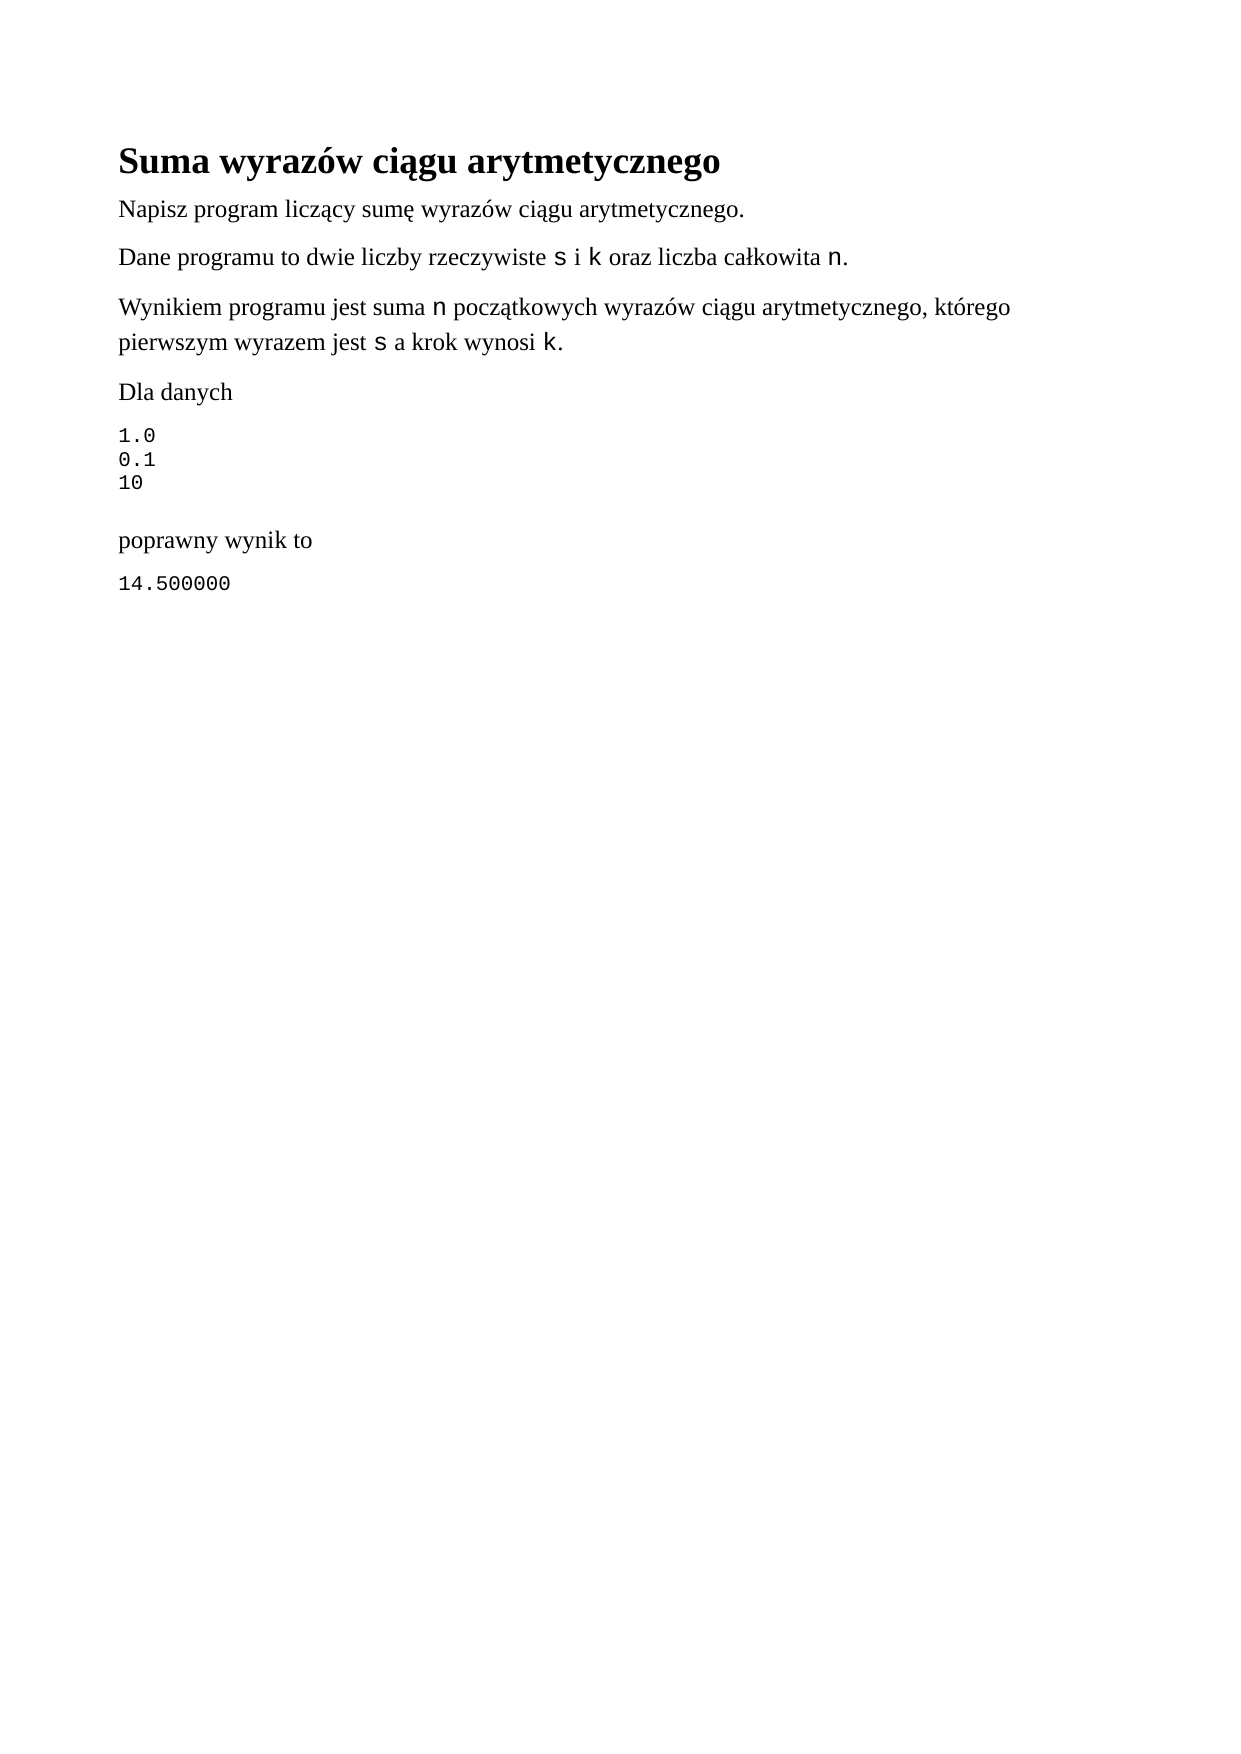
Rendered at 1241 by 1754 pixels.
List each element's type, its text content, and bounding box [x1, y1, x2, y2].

text Napisz program liczący sumę wyrazów ciągu arytmetycznego. [118, 194, 1122, 223]
text 1.0 [118, 425, 1122, 448]
text Wynikiem programu jest suma n początkowych wyrazów ciągu arytmetycznego, którego pierwszym wyrazem jest s a krok wynosi k. [118, 292, 1122, 358]
text 10 [118, 472, 1122, 496]
text Dla danych [118, 377, 1122, 406]
text Dane programu to dwie liczby rzeczywiste s i k oraz liczba całkowita n. [118, 242, 1122, 273]
subtitle Suma wyrazów ciągu arytmetycznego [118, 139, 1122, 182]
text 0.1 [118, 448, 1122, 472]
text 14.500000 [118, 573, 1122, 597]
text poprawny wynik to [118, 525, 1122, 554]
